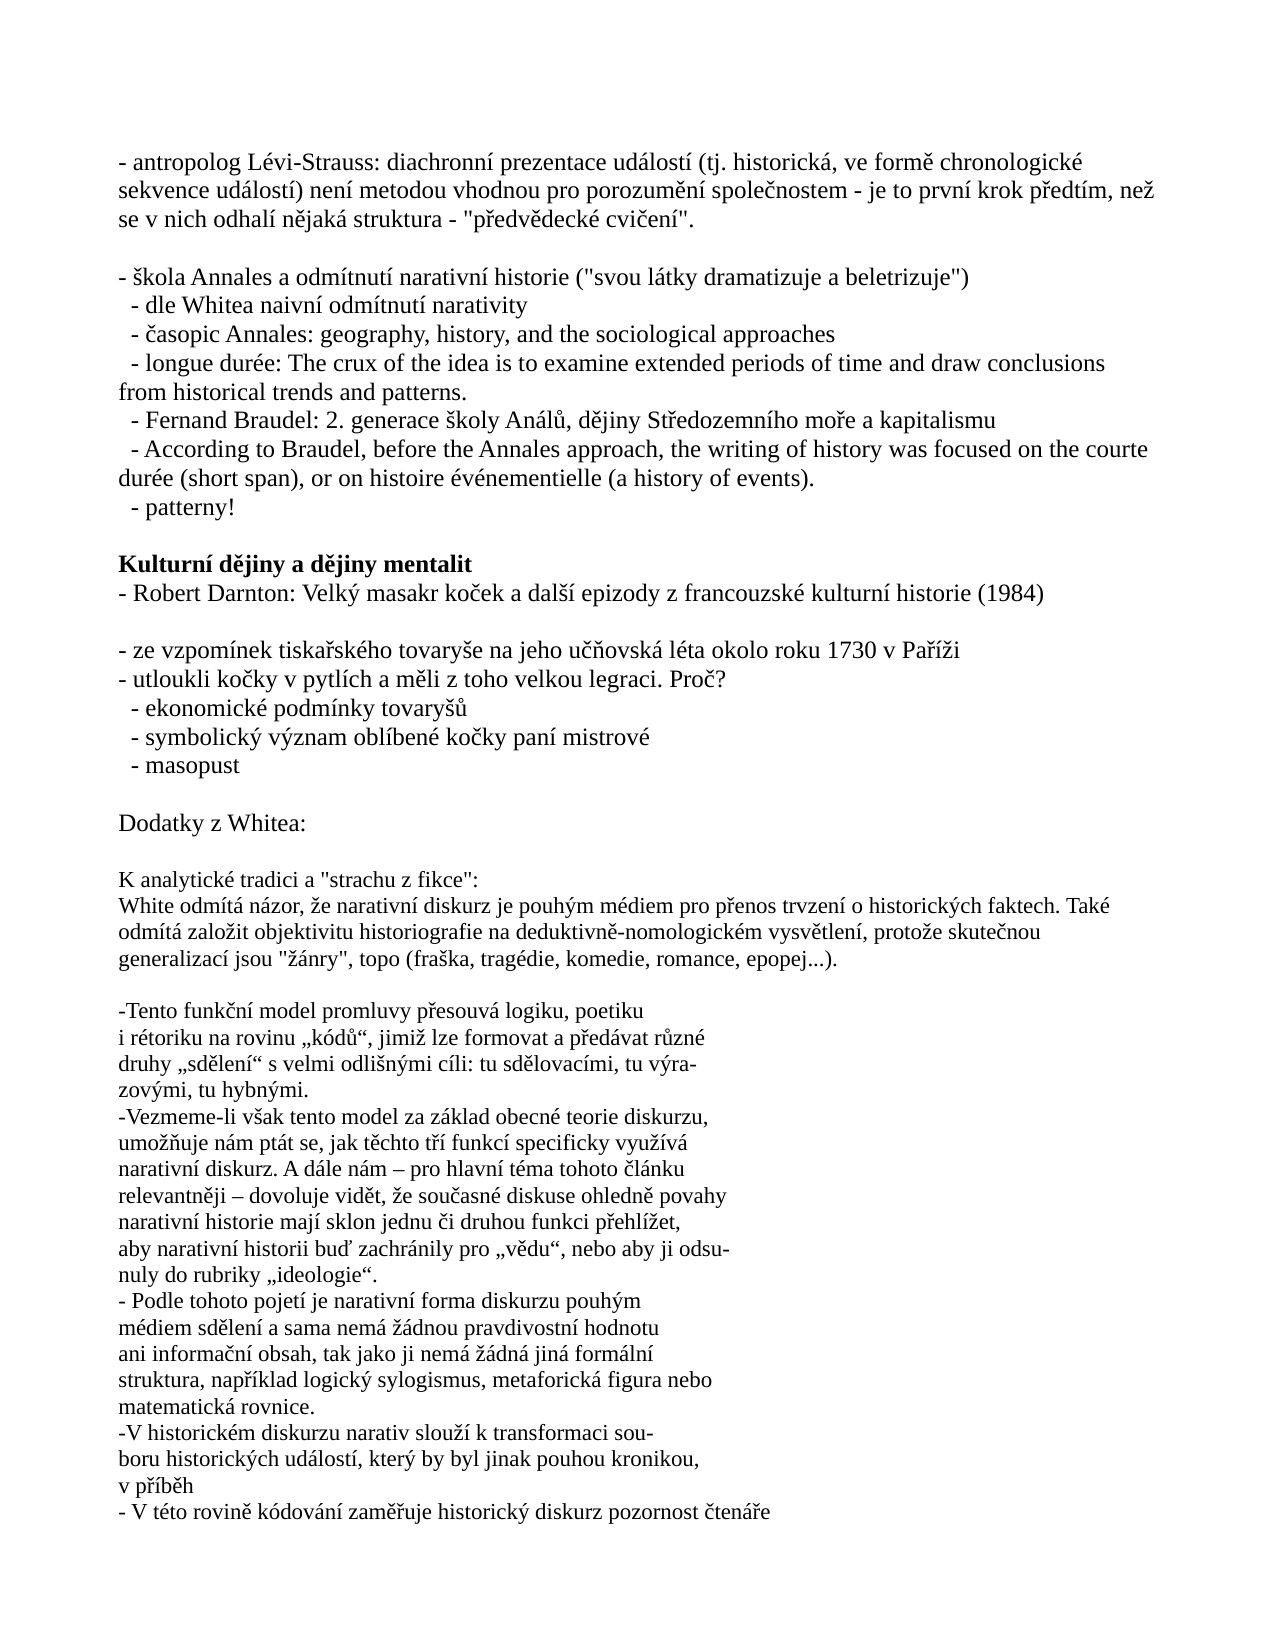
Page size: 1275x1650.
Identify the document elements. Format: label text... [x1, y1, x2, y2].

text druhy „sdělení“ s velmi odlišnými cíli: tu sdělovacími, tu výra- [118, 1050, 1157, 1076]
text relevantněji – dovoluje vidět, že současné diskuse ohledně povahy [118, 1182, 1157, 1208]
text umožňuje nám ptát se, jak těchto tří funkcí specificky využívá [118, 1129, 1157, 1156]
text - časopic Annales: geography, history, and the sociological approaches [118, 319, 1157, 348]
text -Tento funkční model promluvy přesouvá logiku, poetiku [118, 997, 1157, 1024]
text Dodatky z Whitea: [118, 808, 1157, 837]
text - longue durée: The crux of the idea is to examine extended periods of time and draw conclusions from historical trends and patterns. [118, 348, 1157, 406]
text zovými, tu hybnými. [118, 1076, 1157, 1103]
text Kulturní dějiny a dějiny mentalit [118, 549, 1157, 578]
text - Robert Darnton: Velký masakr koček a další epizody z francouzské kulturní historie (1984) [118, 578, 1157, 607]
text narativní historie mají sklon jednu či druhou funkci přehlížet, [118, 1208, 1157, 1234]
text médiem sdělení a sama nemá žádnou pravdivostní hodnotu [118, 1314, 1157, 1340]
text nuly do rubriky „ideologie“. [118, 1261, 1157, 1287]
text K analytické tradici a "strachu z fikce": [118, 866, 1157, 892]
text aby narativní historii buď zachránily pro „vědu“, nebo aby ji odsu- [118, 1234, 1157, 1261]
text - symbolický význam oblíbené kočky paní mistrové [118, 722, 1157, 751]
text - ekonomické podmínky tovaryšů [118, 693, 1157, 722]
text - masopust [118, 751, 1157, 779]
text -Vezmeme-li však tento model za základ obecné teorie diskurzu, [118, 1103, 1157, 1129]
text - V této rovině kódování zaměřuje historický diskurz pozornost čtenáře [118, 1498, 1157, 1524]
text boru historických událostí, který by byl jinak pouhou kronikou, [118, 1445, 1157, 1472]
text matematická rovnice. [118, 1393, 1157, 1419]
text - According to Braudel, before the Annales approach, the writing of history was focused on the courte durée (short span), or on histoire événementielle (a history of events). [118, 434, 1157, 492]
text struktura, například logický sylogismus, metaforická figura nebo [118, 1366, 1157, 1393]
text - utloukli kočky v pytlích a měli z toho velkou legraci. Proč? [118, 664, 1157, 693]
text - Podle tohoto pojetí je narativní forma diskurzu pouhým [118, 1287, 1157, 1314]
text - škola Annales a odmítnutí narativní historie ("svou látky dramatizuje a beletrizuje") [118, 262, 1157, 291]
text ani informační obsah, tak jako ji nemá žádná jiná formální [118, 1340, 1157, 1366]
text -V historickém diskurzu narativ slouží k transformaci sou- [118, 1419, 1157, 1445]
text i rétoriku na rovinu „kódů“, jimiž lze formovat a předávat různé [118, 1024, 1157, 1050]
text - patterny! [118, 492, 1157, 521]
text v příběh [118, 1472, 1157, 1498]
text - antropolog Lévi-Strauss: diachronní prezentace událostí (tj. historická, ve formě chronologické sekvence událostí) není metodou vhodnou pro porozumění společnostem - je to první krok předtím, než se v nich odhalí nějaká struktura - "předvědecké cvičení". [118, 147, 1157, 233]
text - ze vzpomínek tiskařského tovaryše na jeho učňovská léta okolo roku 1730 v Paříži [118, 636, 1157, 664]
text - Fernand Braudel: 2. generace školy Análů, dějiny Středozemního moře a kapitalismu [118, 406, 1157, 434]
text narativní diskurz. A dále nám – pro hlavní téma tohoto článku [118, 1156, 1157, 1182]
text White odmítá názor, že narativní diskurz je pouhým médiem pro přenos trvzení o historických faktech. Také odmítá založit objektivitu historiografie na deduktivně-nomologickém vysvětlení, protože skutečnou generalizací jsou "žánry", topo (fraška, tragédie, komedie, romance, epopej...). [118, 892, 1157, 971]
text - dle Whitea naivní odmítnutí narativity [118, 291, 1157, 319]
